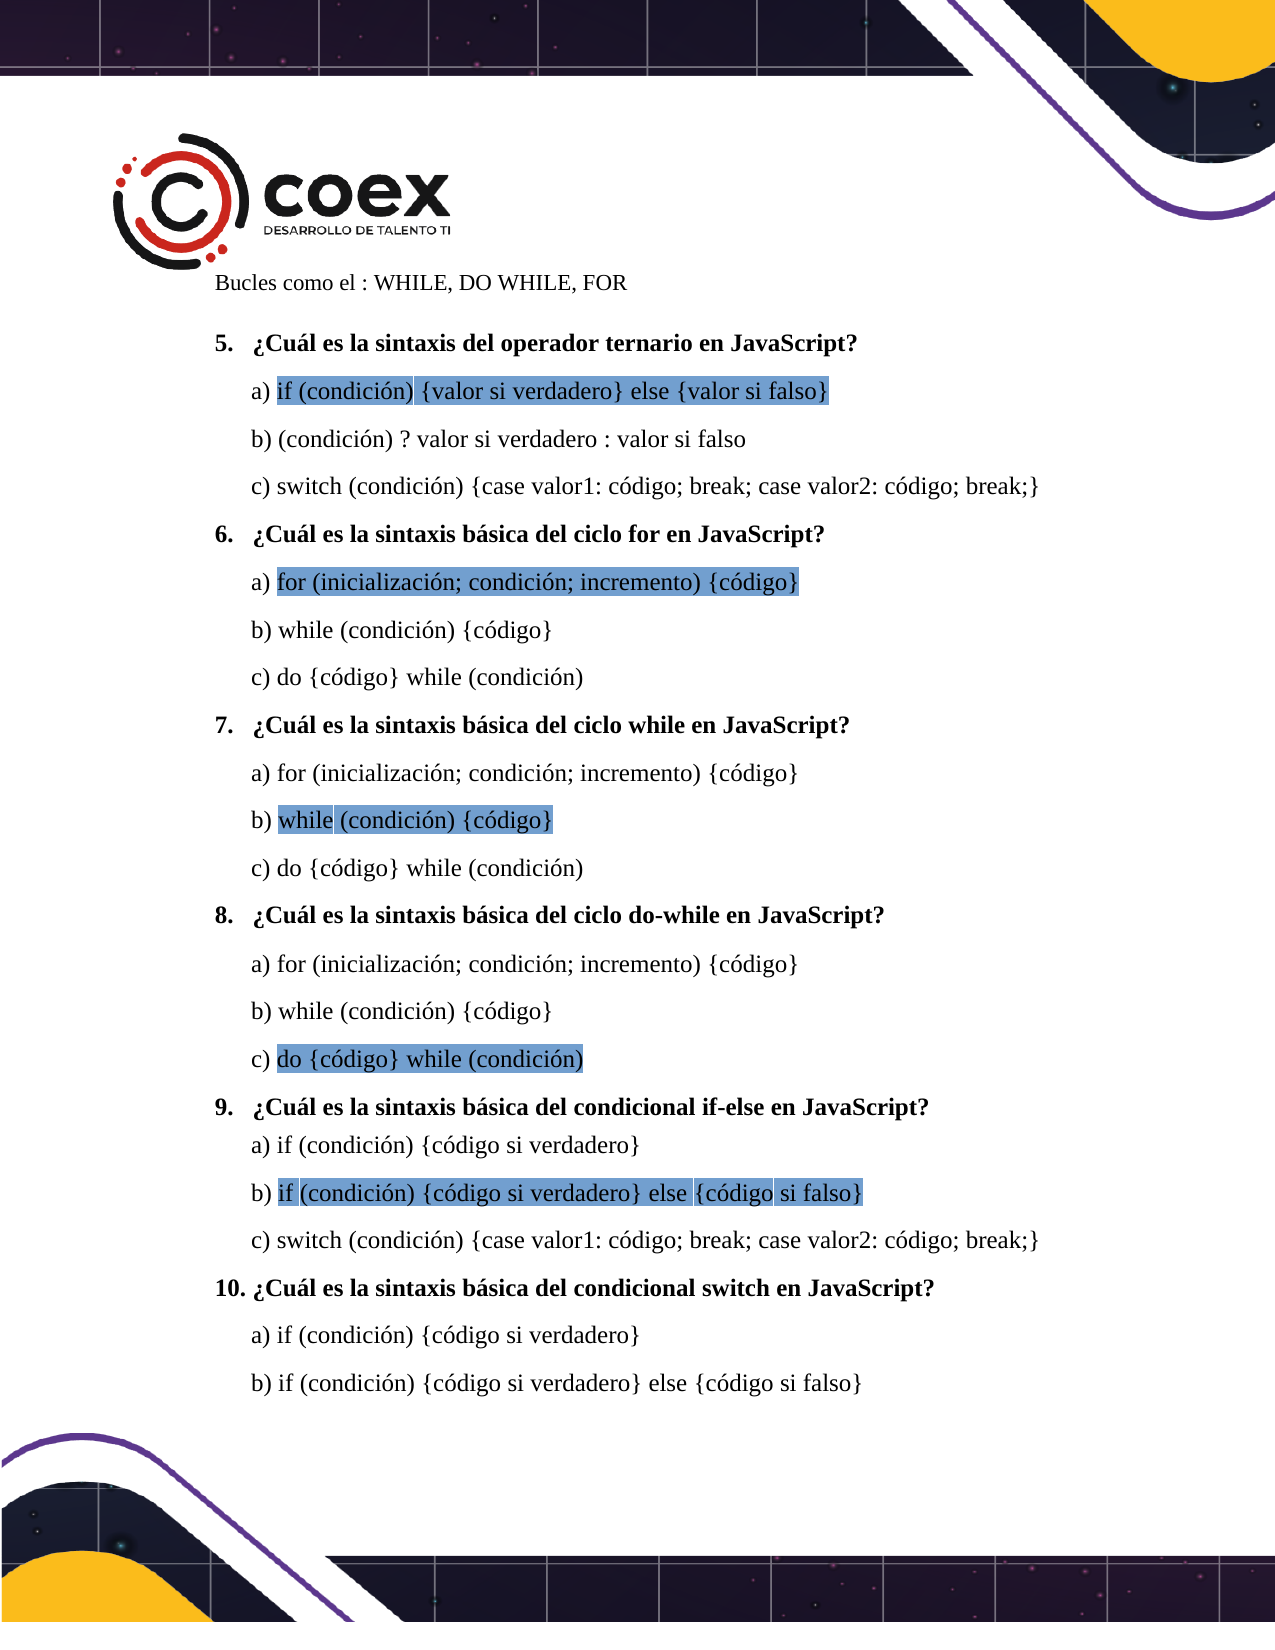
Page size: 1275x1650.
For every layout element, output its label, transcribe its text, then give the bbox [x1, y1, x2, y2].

list while (condición) {código} [251, 615, 1108, 643]
list Bucles como el : WHILE, DO WHILE, FOR [214, 269, 1108, 295]
list (condición) ? valor si verdadero : valor si falso [251, 424, 1108, 453]
list while (condición) {código} [251, 996, 1108, 1025]
list switch (condición) {case valor1: código; break; case valor2: código; break;} [251, 471, 1108, 500]
list do {código} while (condición) [251, 853, 1108, 882]
list switch (condición) {case valor1: código; break; case valor2: código; break;} [251, 1225, 1108, 1254]
subtitle ¿Cuál es la sintaxis del operador ternario en JavaScript? [214, 328, 1108, 357]
list for (inicialización; condición; incremento) {código} [251, 949, 1108, 977]
list if (condición) {código si verdadero} [251, 1321, 1108, 1349]
list if (condición) {código si verdadero} else {código si falso} [251, 1178, 1108, 1206]
subtitle ¿Cuál es la sintaxis básica del ciclo do-while en JavaScript? [214, 901, 1108, 929]
list do {código} while (condición) [251, 1044, 1108, 1073]
list for (inicialización; condición; incremento) {código} [251, 567, 1108, 596]
picture [1, 1433, 1275, 1622]
list if (condición) {código si verdadero} else {código si falso} [251, 1368, 1108, 1397]
list do {código} while (condición) [251, 662, 1108, 691]
subtitle ¿Cuál es la sintaxis básica del ciclo while en JavaScript? [214, 710, 1108, 738]
picture [0, 0, 1275, 270]
subtitle ¿Cuál es la sintaxis básica del ciclo for en JavaScript? [214, 519, 1108, 548]
subtitle ¿Cuál es la sintaxis básica del condicional switch en JavaScript? [214, 1273, 1108, 1302]
list for (inicialización; condición; incremento) {código} [251, 758, 1108, 786]
subtitle ¿Cuál es la sintaxis básica del condicional if-else en JavaScript? [214, 1092, 1108, 1120]
list while (condición) {código} [251, 805, 1108, 834]
list if (condición) {valor si verdadero} else {valor si falso} [251, 376, 1108, 405]
list if (condición) {código si verdadero} [251, 1130, 1108, 1158]
